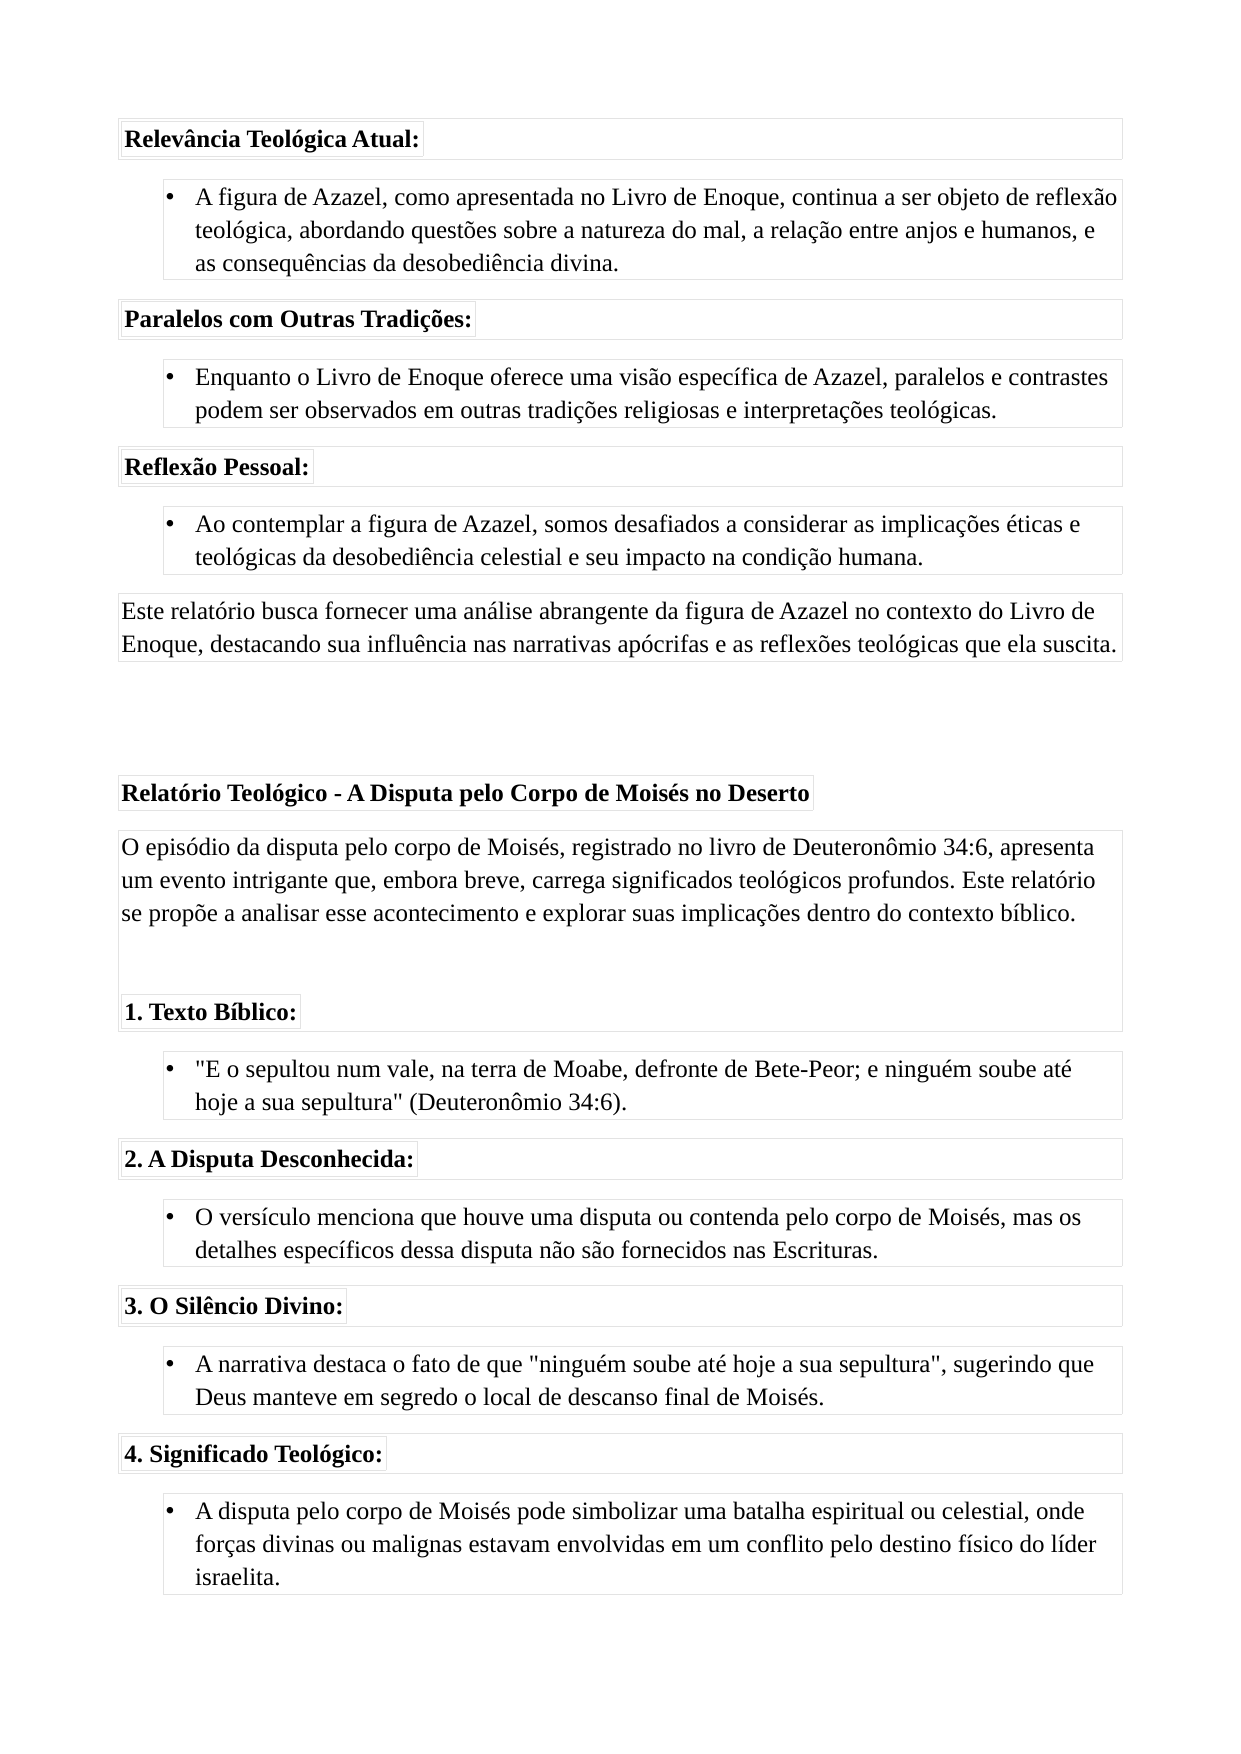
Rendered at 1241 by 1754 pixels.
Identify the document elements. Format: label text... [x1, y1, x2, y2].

list A narrativa destaca o fato de que "ninguém soube até hoje a sua sepultura", sugerindo que Deus manteve em segredo o local de descanso final de Moisés. [164, 1347, 1122, 1414]
text [814, 775, 1122, 810]
text 3. O Silêncio Divino: [119, 1286, 1122, 1326]
list Ao contemplar a figura de Azazel, somos desafiados a considerar as implicações éticas e teológicas da desobediência celestial e seu impacto na condição humana. [164, 507, 1122, 574]
text Este relatório busca fornecer uma análise abrangente da figura de Azazel no contexto do Livro de Enoque, destacando sua influência nas narrativas apócrifas e as reflexões teológicas que ela suscita. [119, 594, 1122, 661]
list "E o sepultou num vale, na terra de Moabe, defronte de Bete-Peor; e ninguém soube até hoje a sua sepultura" (Deuteronômio 34:6). [164, 1052, 1122, 1119]
text Paralelos com Outras Tradições: [119, 300, 1122, 339]
text Reflexão Pessoal: [119, 447, 1122, 486]
text 4. Significado Teológico: [119, 1434, 1122, 1473]
list O versículo menciona que houve uma disputa ou contenda pelo corpo de Moisés, mas os detalhes específicos dessa disputa não são fornecidos nas Escrituras. [164, 1200, 1122, 1266]
text O episódio da disputa pelo corpo de Moisés, registrado no livro de Deuteronômio 34:6, apresenta um evento intrigante que, embora breve, carrega significados teológicos profundos. Este relatório se propõe a analisar esse acontecimento e explorar suas implicações dentro do contexto bíblico. [119, 831, 1122, 927]
list A figura de Azazel, como apresentada no Livro de Enoque, continua a ser objeto de reflexão teológica, abordando questões sobre a natureza do mal, a relação entre anjos e humanos, e as consequências da desobediência divina. [164, 180, 1122, 279]
list A disputa pelo corpo de Moisés pode simbolizar uma batalha espiritual ou celestial, onde forças divinas ou malignas estavam envolvidas em um conflito pelo destino físico do líder israelita. [164, 1494, 1122, 1594]
text Relatório Teológico - A Disputa pelo Corpo de Moisés no Deserto [119, 776, 813, 810]
text 1. Texto Bíblico: [119, 991, 1122, 1031]
text 2. A Disputa Desconhecida: [119, 1139, 1122, 1179]
text Relevância Teológica Atual: [119, 119, 1122, 159]
list Enquanto o Livro de Enoque oferece uma visão específica de Azazel, paralelos e contrastes podem ser observados em outras tradições religiosas e interpretações teológicas. [164, 360, 1122, 427]
